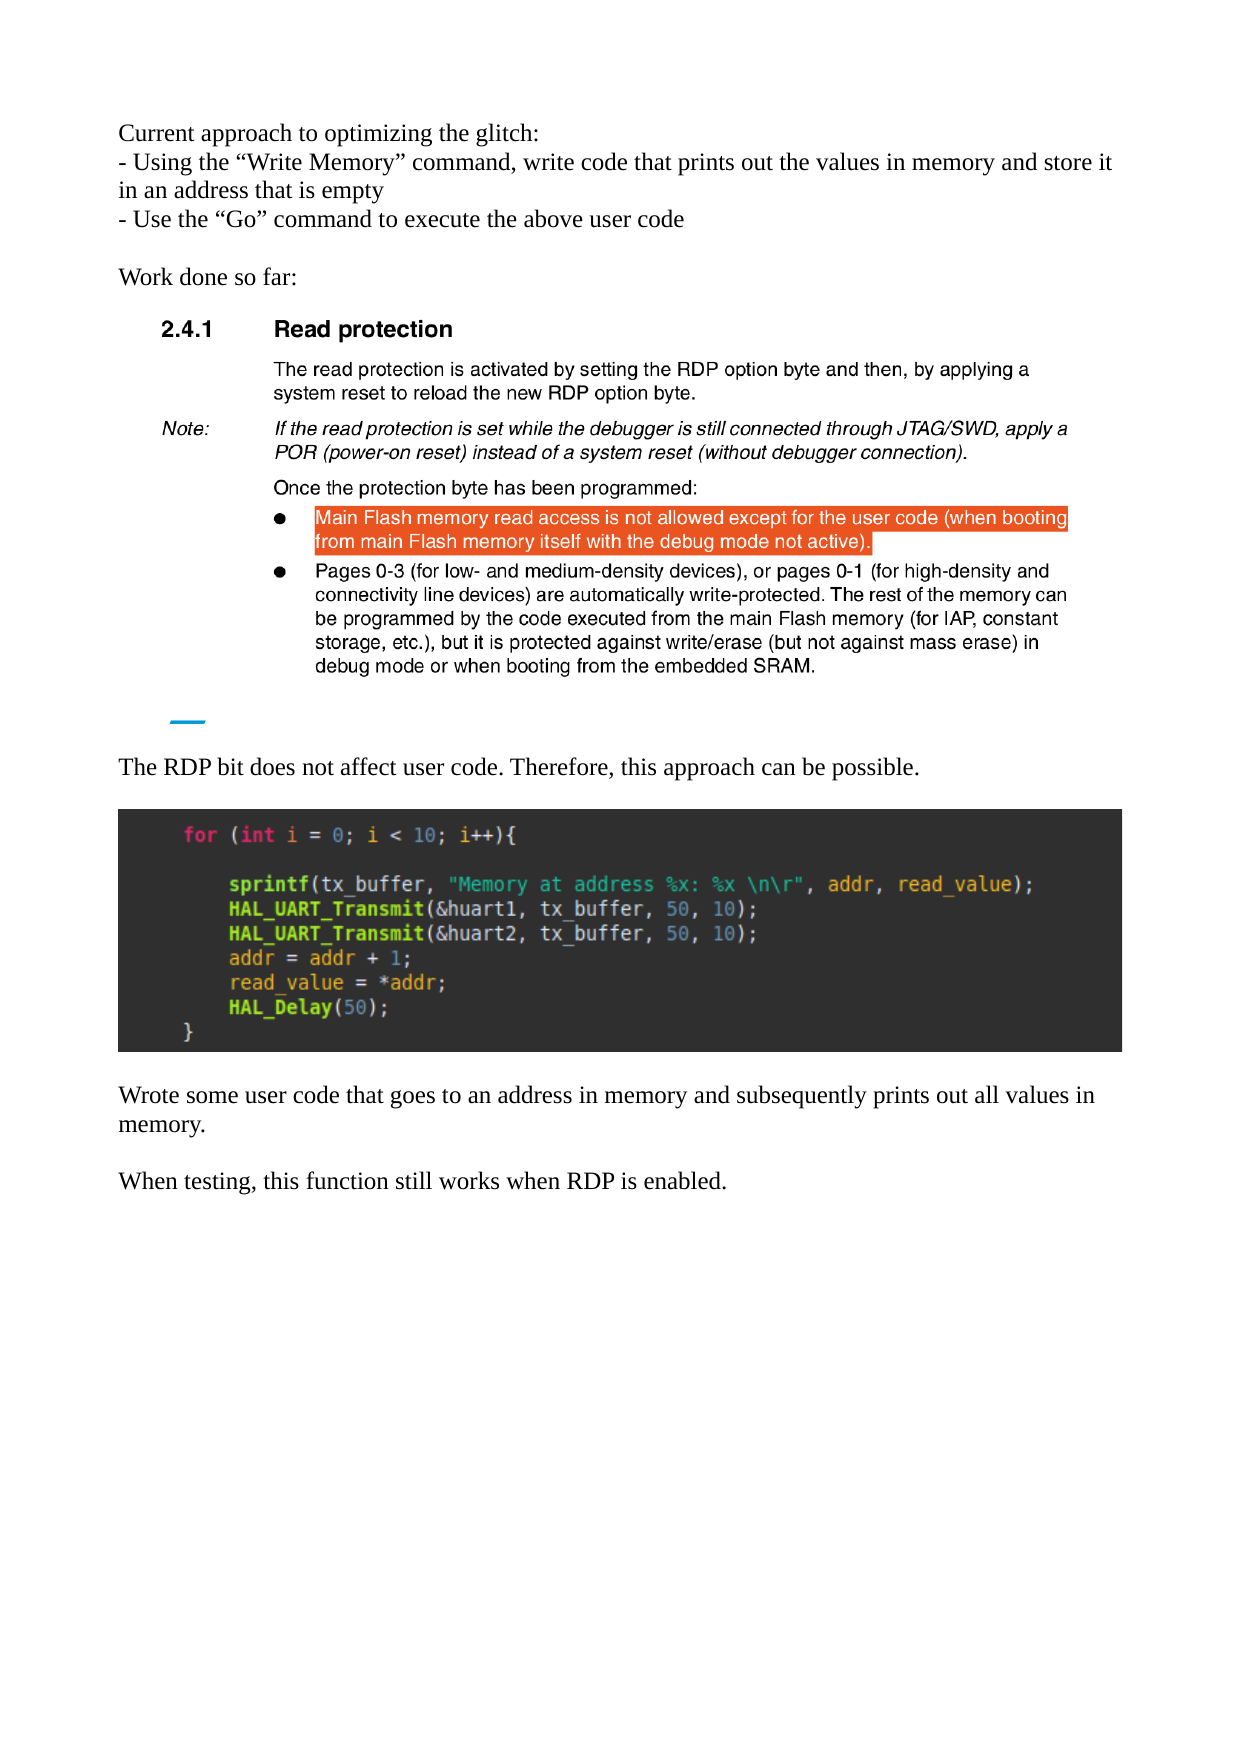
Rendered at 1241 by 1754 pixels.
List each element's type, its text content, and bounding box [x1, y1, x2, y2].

text Wrote some user code that goes to an address in memory and subsequently prints out all values in memory. [118, 1080, 1122, 1137]
text When testing, this function still works when RDP is enabled. [118, 1166, 1122, 1195]
picture [122, 302, 1127, 724]
text - Use the “Go” command to execute the above user code [118, 204, 1122, 233]
text - Using the “Write Memory” command, write code that prints out the values in memory and store it in an address that is empty [118, 147, 1122, 204]
text Current approach to optimizing the glitch: [118, 118, 1122, 147]
text Work done so far: [118, 262, 1122, 291]
picture [118, 809, 1123, 1052]
text The RDP bit does not affect user code. Therefore, this approach can be possible. [118, 752, 1122, 781]
